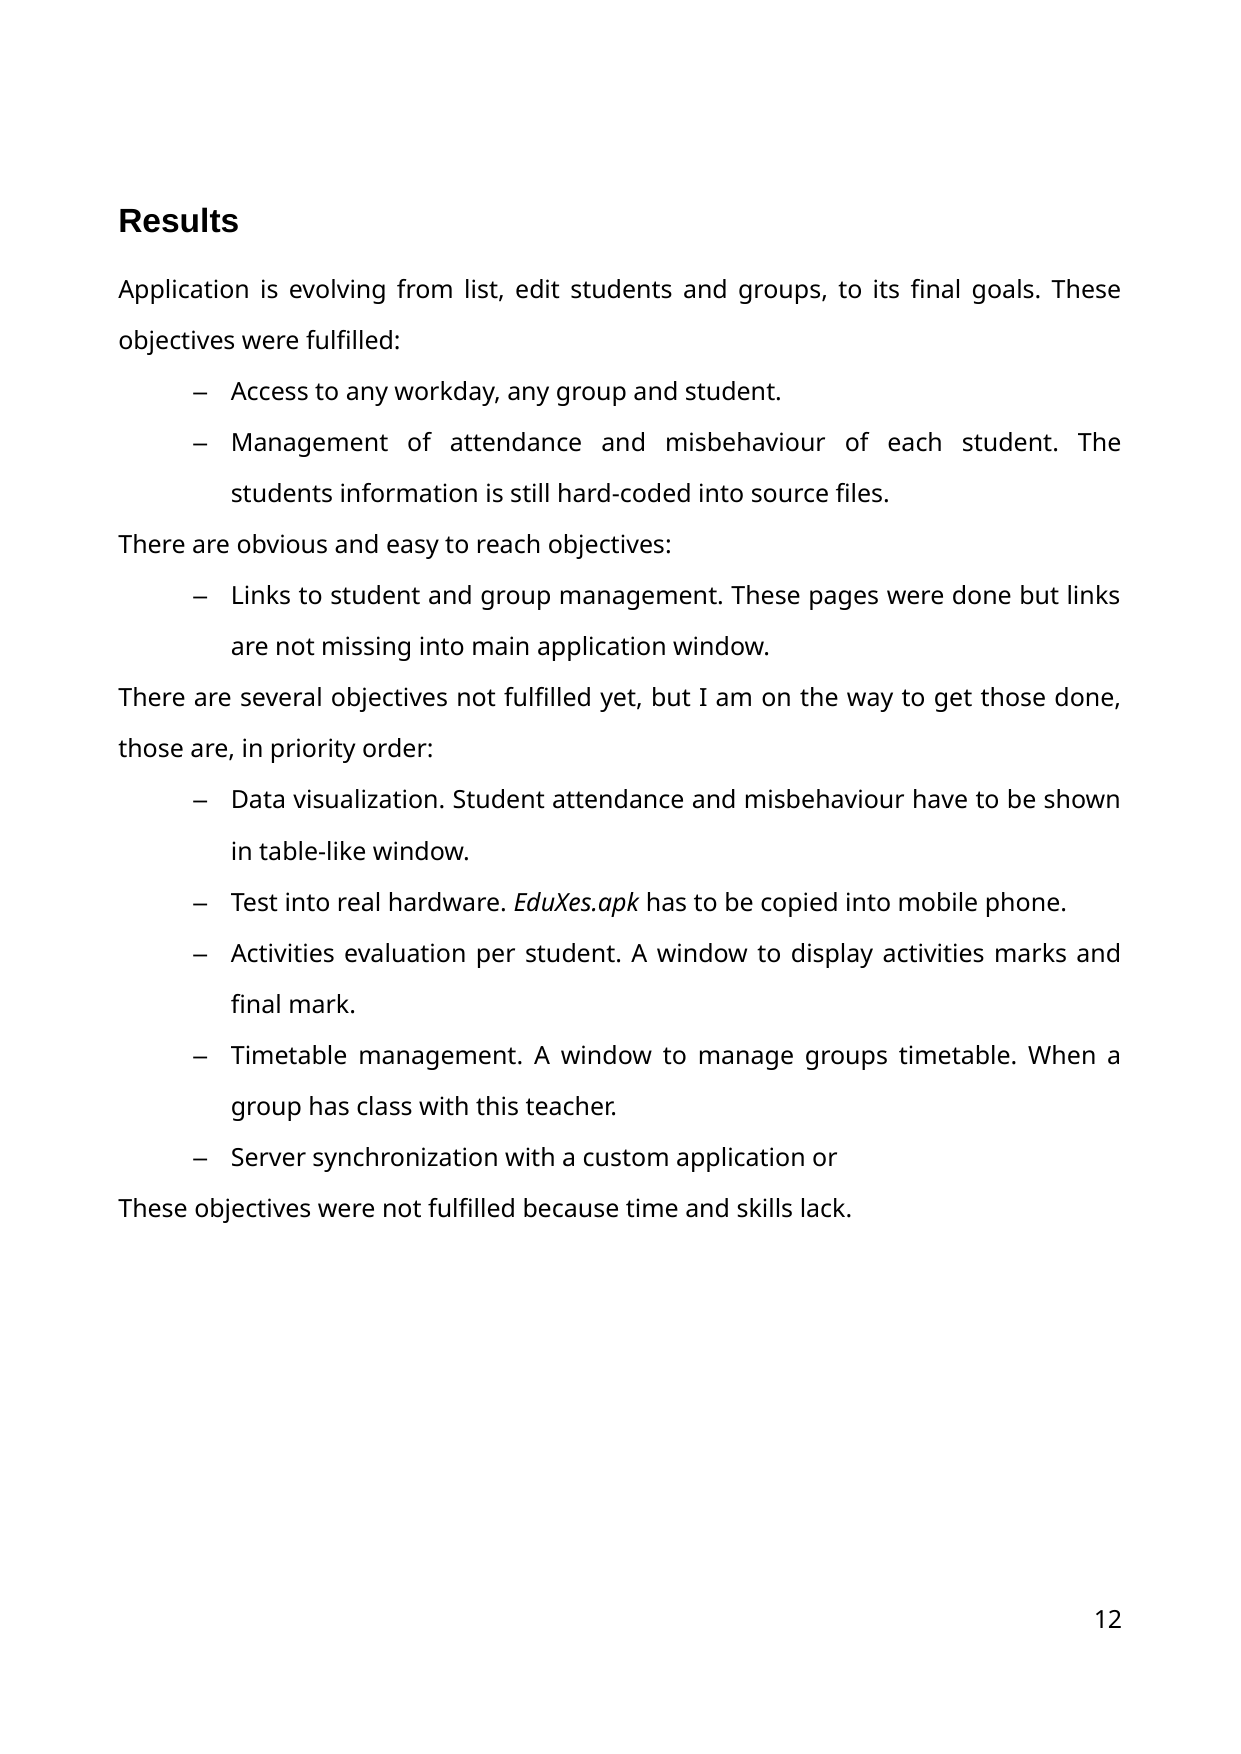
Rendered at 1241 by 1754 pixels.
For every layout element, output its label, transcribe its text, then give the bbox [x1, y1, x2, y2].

list Activities evaluation per student. A window to display activities marks and final mark. [193, 935, 1122, 1020]
text Application is evolving from list, edit students and groups, to its final goals. These objectives were fulfilled: [118, 272, 1122, 357]
text There are obvious and easy to reach objectives: [118, 527, 1122, 561]
list Data visualization. Student attendance and misbehaviour have to be shown in table-like window. [193, 782, 1122, 867]
list Test into real hardware. EduXes.apk has to be copied into mobile phone. [193, 884, 1122, 918]
list Access to any workday, any group and student. [193, 374, 1122, 408]
text These objectives were not fulfilled because time and skills lack. [118, 1191, 1122, 1224]
subtitle Results [118, 201, 1122, 240]
list Server synchronization with a custom application or [193, 1139, 1122, 1173]
list Links to student and group management. These pages were done but links are not missing into main application window. [193, 578, 1122, 663]
list Management of attendance and misbehaviour of each student. The students information is still hard-coded into source files. [193, 425, 1122, 510]
list Timetable management. A window to manage groups timetable. When a group has class with this teacher. [193, 1037, 1122, 1122]
text There are several objectives not fulfilled yet, but I am on the way to get those done, those are, in priority order: [118, 680, 1122, 765]
